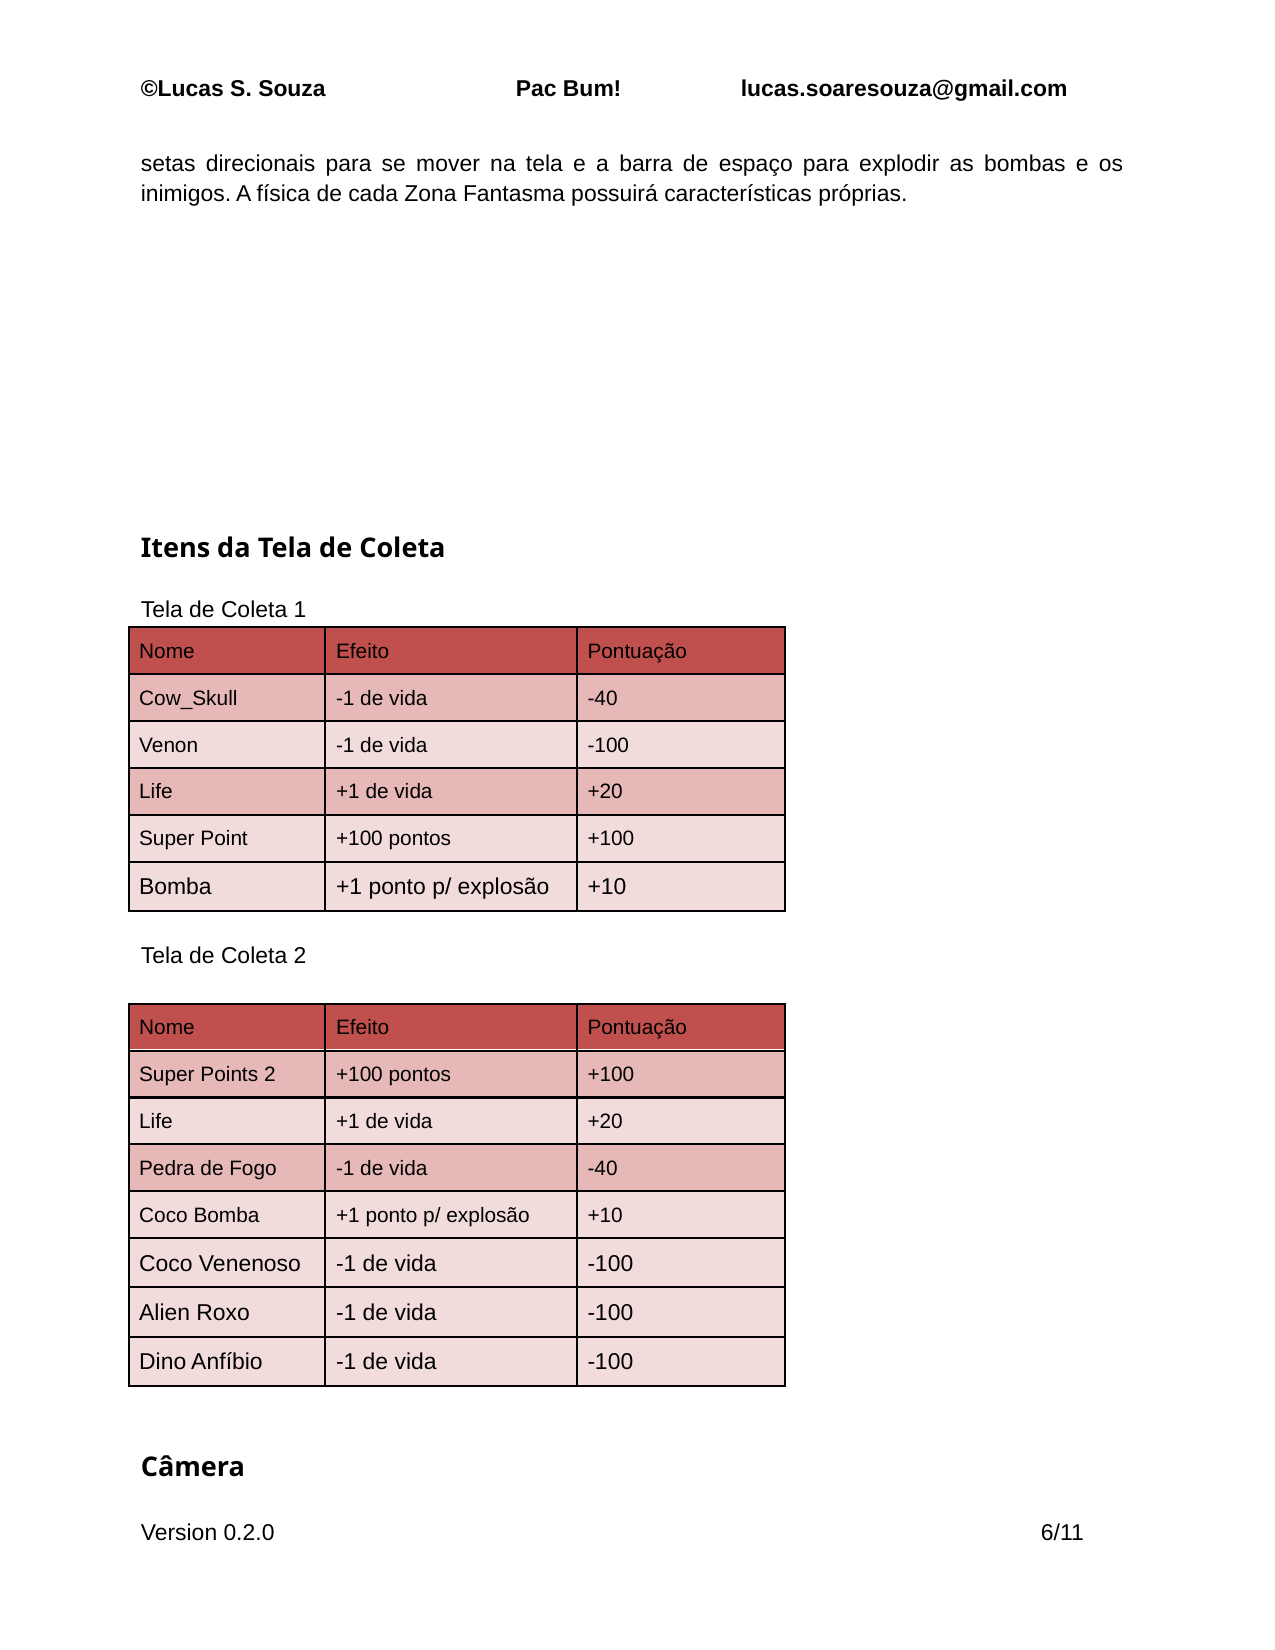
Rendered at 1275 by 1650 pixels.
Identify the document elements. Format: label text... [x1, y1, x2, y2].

table_cell +100 [578, 1052, 784, 1096]
table_cell -1 de vida [326, 722, 576, 767]
table_cell Dino Anfíbio [130, 1338, 324, 1385]
table_cell -100 [578, 1288, 784, 1336]
table_cell -1 de vida [326, 1145, 576, 1190]
table_cell Super Points 2 [130, 1052, 324, 1096]
table_cell Coco Bomba [130, 1192, 324, 1237]
table_cell Pedra de Fogo [130, 1145, 324, 1190]
text Tela de Coleta 2 [141, 942, 1125, 968]
table_cell Alien Roxo [130, 1288, 324, 1336]
table_cell +1 de vida [326, 769, 576, 814]
text setas direcionais para se mover na tela e a barra de espaço para explodir as bombas e os inimigos. A física de cada Zona Fantasma possuirá características próprias. [141, 150, 1125, 207]
table_header Pontuação [578, 628, 784, 673]
table_cell Life [130, 769, 324, 814]
subtitle Itens da Tela de Coleta [141, 529, 1125, 566]
table_cell +1 de vida [326, 1099, 576, 1143]
table_header Efeito [326, 1005, 576, 1049]
table_header Nome [130, 1005, 324, 1049]
table_cell +10 [578, 1192, 784, 1237]
table_cell +100 pontos [326, 816, 576, 861]
table_cell -100 [578, 722, 784, 767]
table_cell +20 [578, 769, 784, 814]
table_cell Life [130, 1099, 324, 1143]
table_cell +1 ponto p/ explosão [326, 1192, 576, 1237]
table_cell -1 de vida [326, 1288, 576, 1336]
table_header Efeito [326, 628, 576, 673]
table_cell +1 ponto p/ explosão [326, 863, 576, 910]
table_cell +100 pontos [326, 1052, 576, 1096]
text Tela de Coleta 1 [141, 596, 1125, 622]
table_cell -1 de vida [326, 675, 576, 720]
table_cell Coco Venenoso [130, 1239, 324, 1286]
table_cell -40 [578, 1145, 784, 1190]
table_cell +10 [578, 863, 784, 910]
table_cell +100 [578, 816, 784, 861]
table_cell Bomba [130, 863, 324, 910]
table_cell -40 [578, 675, 784, 720]
table_cell Super Point [130, 816, 324, 861]
table_cell Venon [130, 722, 324, 767]
table_cell -100 [578, 1239, 784, 1286]
table_cell -100 [578, 1338, 784, 1385]
table_cell -1 de vida [326, 1338, 576, 1385]
table_cell +20 [578, 1099, 784, 1143]
table_header Pontuação [578, 1005, 784, 1049]
table_header Nome [130, 628, 324, 673]
table_cell Cow_Skull [130, 675, 324, 720]
subtitle Câmera [141, 1447, 1125, 1484]
table_cell -1 de vida [326, 1239, 576, 1286]
